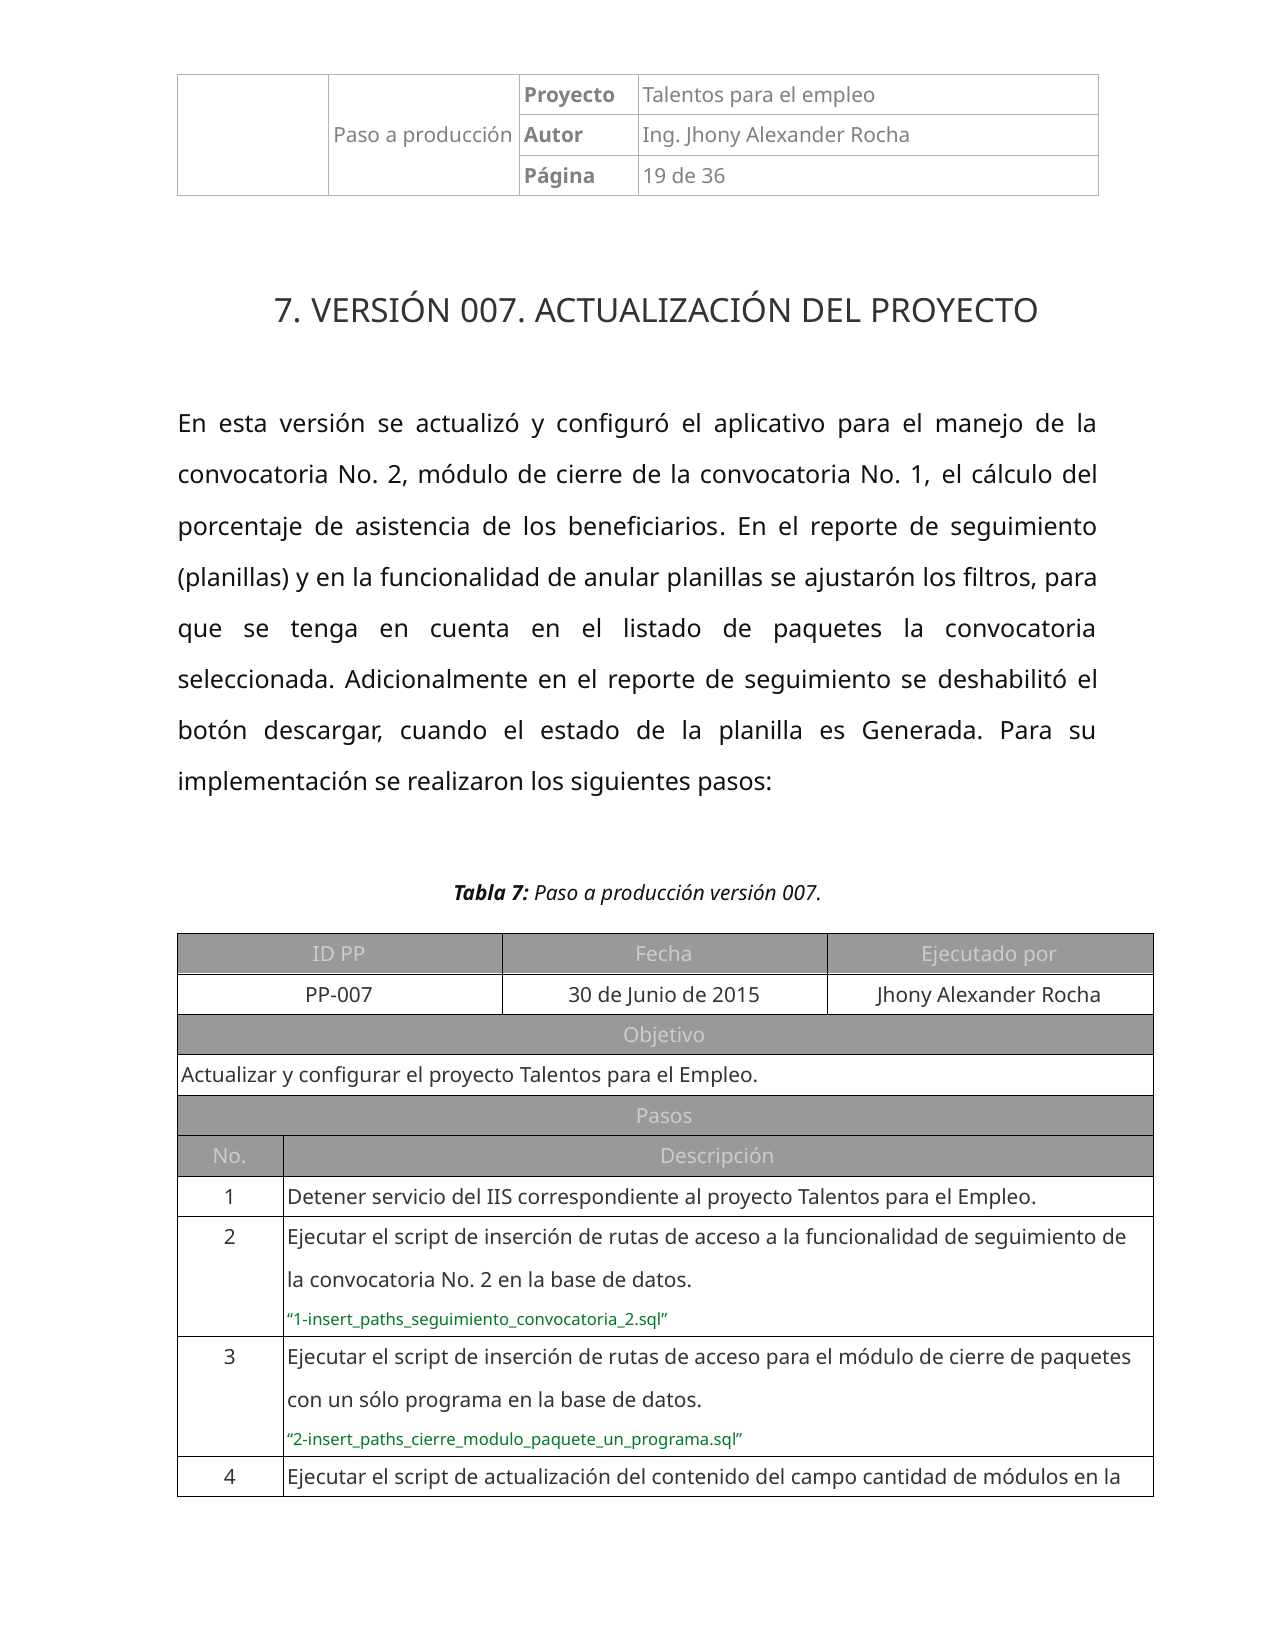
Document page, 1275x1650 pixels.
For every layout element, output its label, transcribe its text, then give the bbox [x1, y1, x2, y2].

table_cell 1 [178, 1177, 283, 1216]
table_cell Ejecutar el script de inserción de rutas de acceso a la funcionalidad de seguimiento de la convocatoria No. 2 en la base de datos. “1-insert_paths_seguimiento_convocatoria_2.sql” [284, 1217, 1153, 1336]
table_header Fecha [503, 934, 827, 973]
table_cell 3 [178, 1337, 283, 1456]
table_cell 2 [178, 1217, 283, 1336]
table_cell Ejecutar el script de actualización del contenido del campo cantidad de módulos en la [284, 1457, 1153, 1496]
text Tabla 7: Paso a producción versión 007. [177, 878, 1098, 906]
table_cell PP-007 [178, 975, 502, 1014]
table_header ID PP [178, 934, 502, 973]
table_cell Objetivo [178, 1015, 1153, 1054]
table_cell Descripción [284, 1136, 1153, 1176]
table_header Ejecutado por [828, 934, 1153, 973]
table_cell No. [178, 1136, 283, 1176]
table_cell Jhony Alexander Rocha [828, 975, 1153, 1014]
text En esta versión se actualizó y configuró el aplicativo para el manejo de la convocatoria No. 2, módulo de cierre de la convocatoria No. 1, el cálculo del porcentaje de asistencia de los beneficiarios. En el reporte de seguimiento (planillas) y en la funcionalidad de anular planillas se ajustarón los filtros, para que se tenga en cuenta en el listado de paquetes la convocatoria seleccionada. Adicionalmente en el reporte de seguimiento se deshabilitó el botón descargar, cuando el estado de la planilla es Generada. Para su implementación se realizaron los siguientes pasos: [177, 406, 1098, 797]
table_cell Detener servicio del IIS correspondiente al proyecto Talentos para el Empleo. [284, 1177, 1153, 1216]
table_cell Actualizar y configurar el proyecto Talentos para el Empleo. [178, 1055, 1153, 1095]
table_cell Pasos [178, 1096, 1153, 1135]
table_cell Ejecutar el script de inserción de rutas de acceso para el módulo de cierre de paquetes con un sólo programa en la base de datos. “2-insert_paths_cierre_modulo_paquete_un_programa.sql” [284, 1337, 1153, 1456]
table_cell 4 [178, 1457, 283, 1496]
table_cell 30 de Junio de 2015 [503, 975, 827, 1014]
subtitle Versión 007. Actualización del Proyecto [215, 287, 1098, 332]
